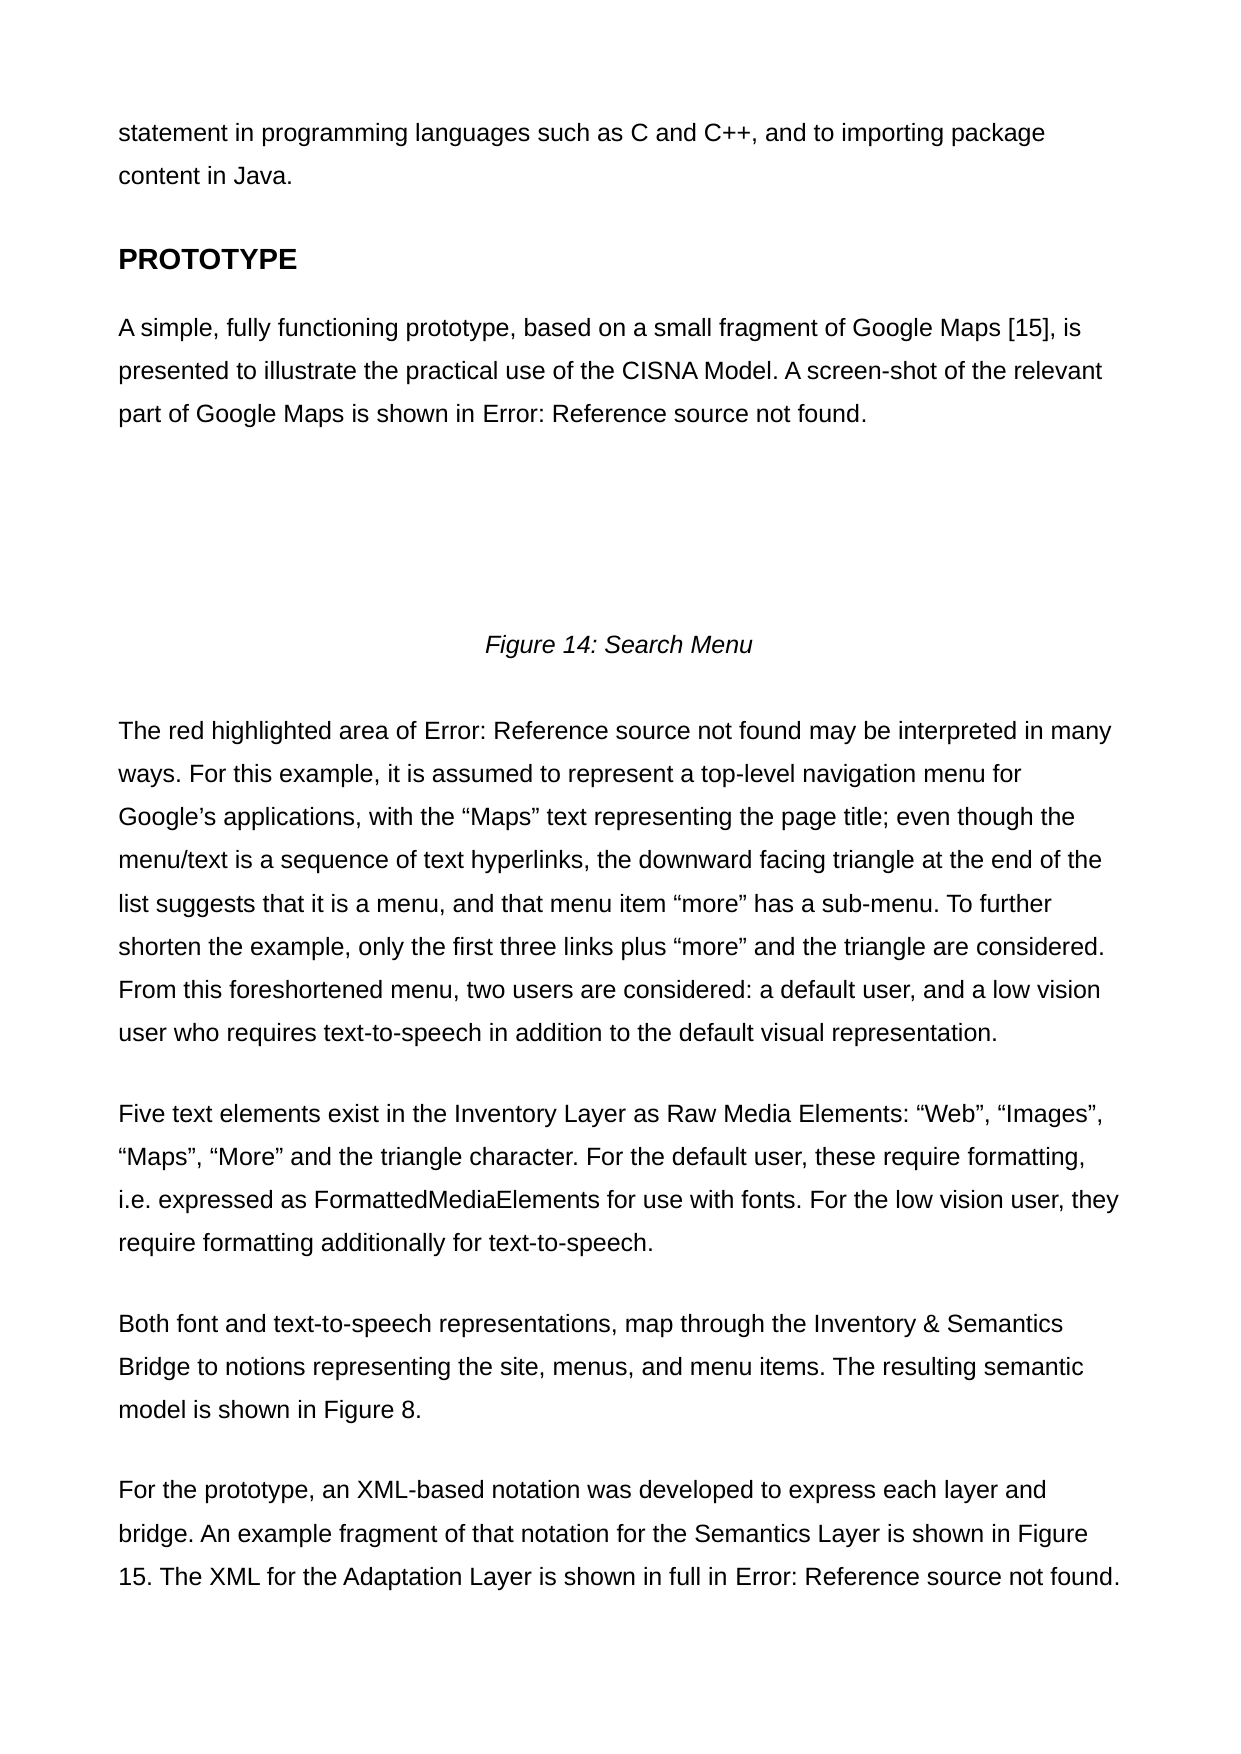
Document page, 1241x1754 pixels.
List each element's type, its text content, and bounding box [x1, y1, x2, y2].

text Figure 14: Search Menu [287, 467, 953, 658]
text Five text elements exist in the Inventory Layer as Raw Media Elements: “Web”, “Images”, “Maps”, “More” and the triangle character. For the default user, these require formatting, i.e. expressed as FormattedMediaElements for use with fonts. For the low vision user, they require formatting additionally for text-to-speech. [118, 1098, 1122, 1257]
subtitle PROTOTYPE [118, 242, 1122, 275]
text Both font and text-to-speech representations, map through the Inventory & Semantics Bridge to notions representing the site, menus, and menu items. The resulting semantic model is shown in Figure 8. [118, 1308, 1122, 1423]
text A simple, fully functioning prototype, based on a small fragment of Google Maps [15], is presented to illustrate the practical use of the CISNA Model. A screen-shot of the relevant part of Google Maps is shown in Figure 14. [118, 313, 1122, 428]
text The red highlighted area of Figure 14 may be interpreted in many ways. For this example, it is assumed to represent a top-level navigation menu for Google’s applications, with the “Maps” text representing the page title; even though the menu/text is a sequence of text hyperlinks, the downward facing triangle at the end of the list suggests that it is a menu, and that menu item “more” has a sub-menu. To further shorten the example, only the first three links plus “more” and the triangle are considered. From this foreshortened menu, two users are considered: a default user, and a low vision user who requires text-to-speech in addition to the default visual representation. [118, 480, 1122, 1047]
text For the prototype, an XML-based notation was developed to express each layer and bridge. An example fragment of that notation for the Semantics Layer is shown in Figure 15. The XML for the Adaptation Layer is shown in full in Figure 20. [118, 1475, 1122, 1590]
text The Adaptation Layer has bridges to all other layers, as shown in Figure 13. Instances in the adaptation layer map to instances of individual layers i.e. transactions of add/modify/delete applied to a named “instance”. Each “core” layer is composed of multiple instances of elements (the objects described in rectangular boxes in each layer model), and each instance of each element is related by the bridge mapping to a specific instance in the Adaptation Layer. Put simply, all information regarding the default user is mapped to a “Default” instance, all information regarding modification of the “Default” instance to support a “Low vision” user is mapped to the “Default to Low Vision” instance. When an element in one instance refers to an element in another instance, the referred to element exists as a “shadow” of that instance. This is analogous to the “extern” statement in programming languages such as C and C++, and to importing package content in Java. [118, 118, 1122, 190]
